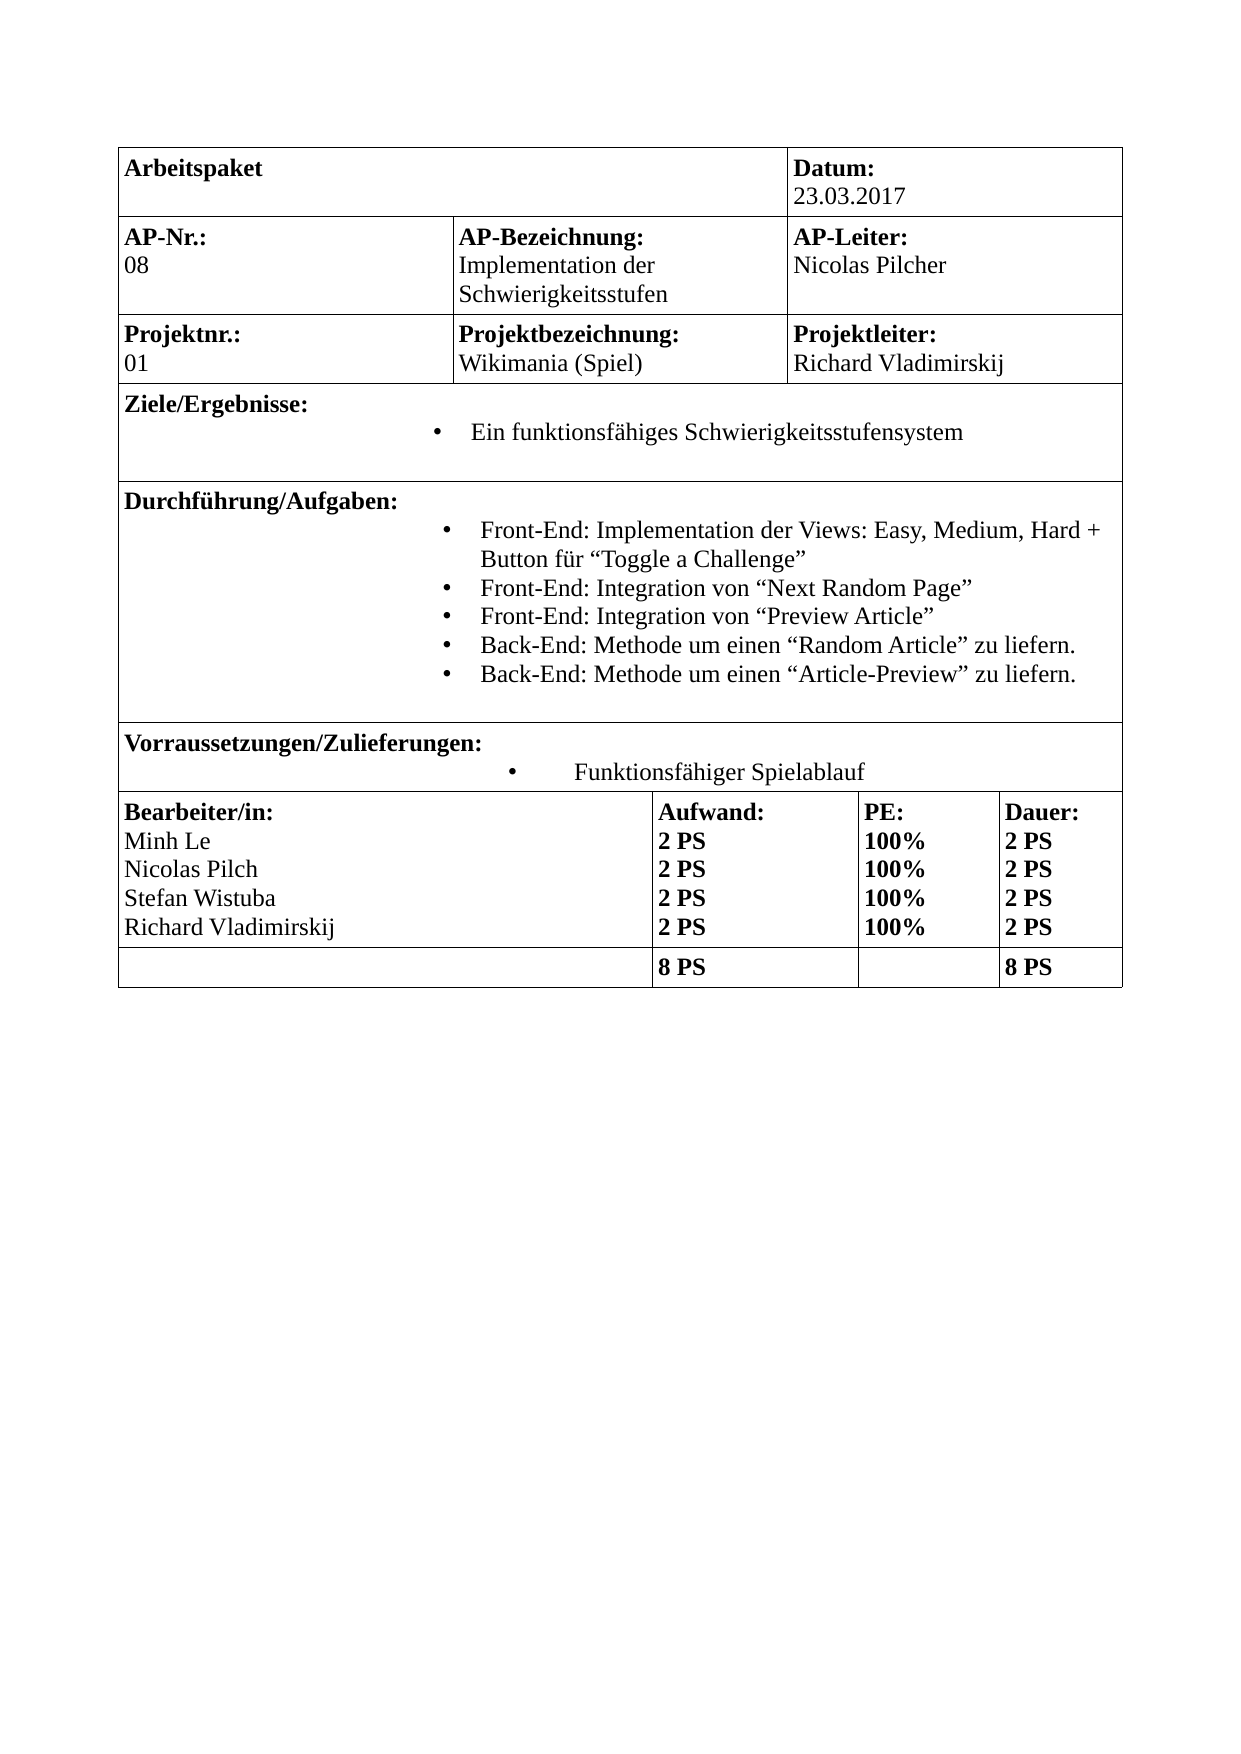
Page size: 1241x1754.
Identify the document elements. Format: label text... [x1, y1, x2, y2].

table_cell AP-Bezeichnung: Implementation der Schwierigkeitsstufen [454, 217, 787, 314]
table_cell 8 PS [653, 948, 858, 987]
table_cell Vorraussetzungen/Zulieferungen: Funktionsfähiger Spielablauf [119, 723, 1122, 791]
table_cell Ziele/Ergebnisse: Ein funktionsfähiges Schwierigkeitsstufensystem [119, 384, 1122, 481]
table_cell Durchführung/Aufgaben: Front-End: Implementation der Views: Easy, Medium, Hard + Button für “Toggle a Challenge” Front-End: Integration von “Next Random Page” Front-End: Integration von “Preview Article” Back-End: Methode um einen “Random Article” zu liefern. Back-End: Methode um einen “Article-Preview” zu liefern. [119, 482, 1122, 722]
table_cell Aufwand: 2 PS 2 PS 2 PS 2 PS [653, 792, 858, 947]
table_cell 8 PS [1000, 948, 1122, 987]
table_cell [859, 948, 999, 987]
table_cell AP-Nr.: 08 [119, 217, 453, 314]
table_cell Projektbezeichnung: Wikimania (Spiel) [454, 315, 787, 383]
table_cell PE: 100% 100% 100% 100% [859, 792, 999, 947]
table_cell [119, 948, 652, 987]
table_cell Projektnr.: 01 [119, 315, 453, 383]
table_header Arbeitspaket [119, 148, 787, 216]
table_cell Dauer: 2 PS 2 PS 2 PS 2 PS [1000, 792, 1122, 947]
table_cell Projektleiter: Richard Vladimirskij [788, 315, 1122, 383]
table_cell Bearbeiter/in: Minh Le Nicolas Pilch Stefan Wistuba Richard Vladimirskij [119, 792, 652, 947]
table_header Datum: 23.03.2017 [788, 148, 1122, 216]
table_cell AP-Leiter: Nicolas Pilcher [788, 217, 1122, 314]
